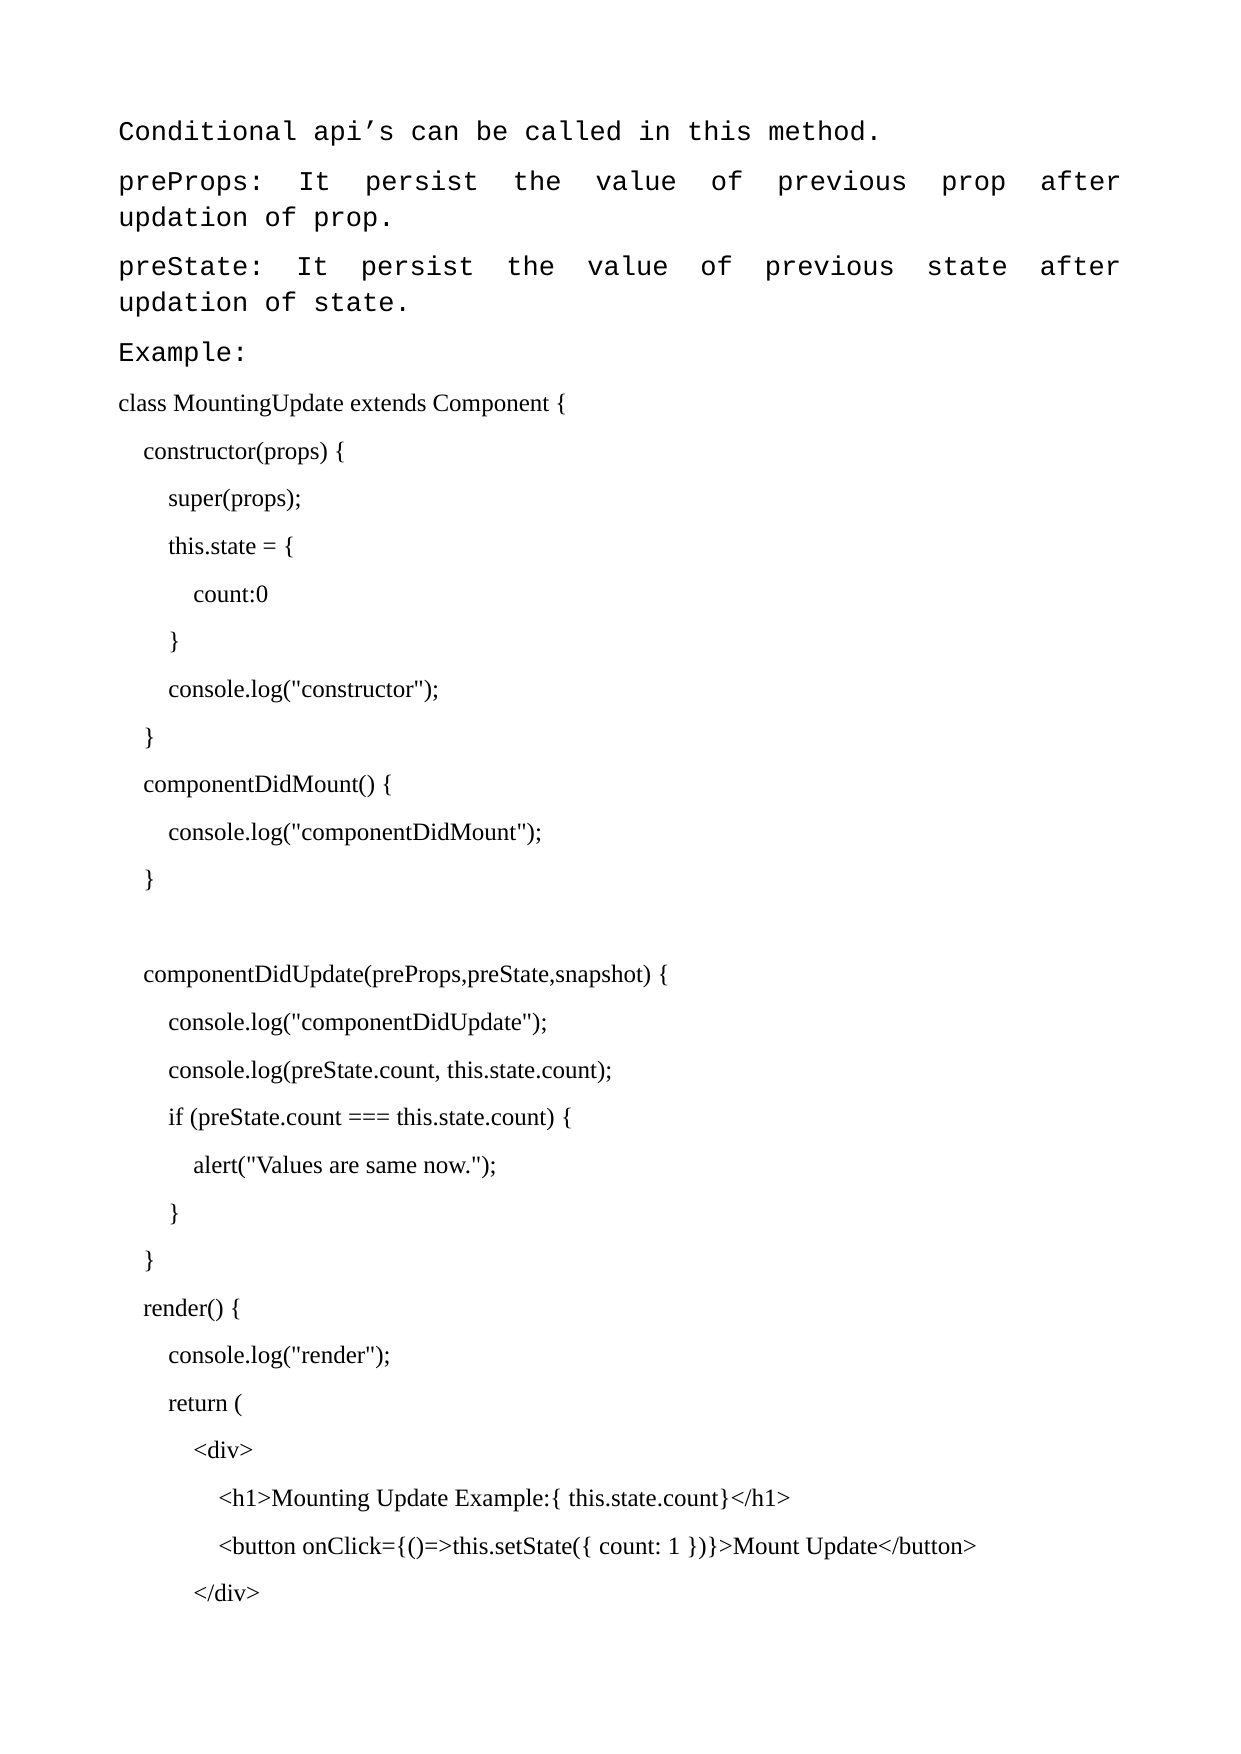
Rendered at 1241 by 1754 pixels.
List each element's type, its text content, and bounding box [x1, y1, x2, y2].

text console.log(preState.count, this.state.count); [118, 1055, 1122, 1083]
text alert("Values are same now."); [118, 1150, 1122, 1179]
text } [118, 1198, 1122, 1226]
text <h1>Mounting Update Example:{ this.state.count}</h1> [118, 1483, 1122, 1512]
text } [118, 1245, 1122, 1274]
text componentDidMount() { [118, 769, 1122, 798]
text Example: [118, 338, 1122, 369]
text </div> [118, 1578, 1122, 1607]
text console.log("componentDidUpdate"); [118, 1007, 1122, 1036]
text <div> [118, 1436, 1122, 1464]
text console.log("constructor"); [118, 674, 1122, 703]
text console.log("render"); [118, 1340, 1122, 1369]
text <button onClick={()=>this.setState({ count: 1 })}>Mount Update</button> [118, 1531, 1122, 1559]
text } [118, 864, 1122, 893]
text } [118, 722, 1122, 750]
text Conditional api’s can be called in this method. [118, 118, 1122, 149]
text class MountingUpdate extends Component { [118, 388, 1122, 417]
text this.state = { [118, 531, 1122, 560]
text preProps: It persist the value of previous prop after updation of prop. [118, 168, 1122, 234]
text componentDidUpdate(preProps,preState,snapshot) { [118, 959, 1122, 988]
text return ( [118, 1388, 1122, 1417]
text } [118, 626, 1122, 655]
text super(props); [118, 483, 1122, 512]
text preState: It persist the value of previous state after updation of state. [118, 253, 1122, 319]
text constructor(props) { [118, 436, 1122, 465]
text render() { [118, 1293, 1122, 1322]
text if (preState.count === this.state.count) { [118, 1102, 1122, 1131]
text console.log("componentDidMount"); [118, 817, 1122, 846]
text count:0 [118, 579, 1122, 607]
